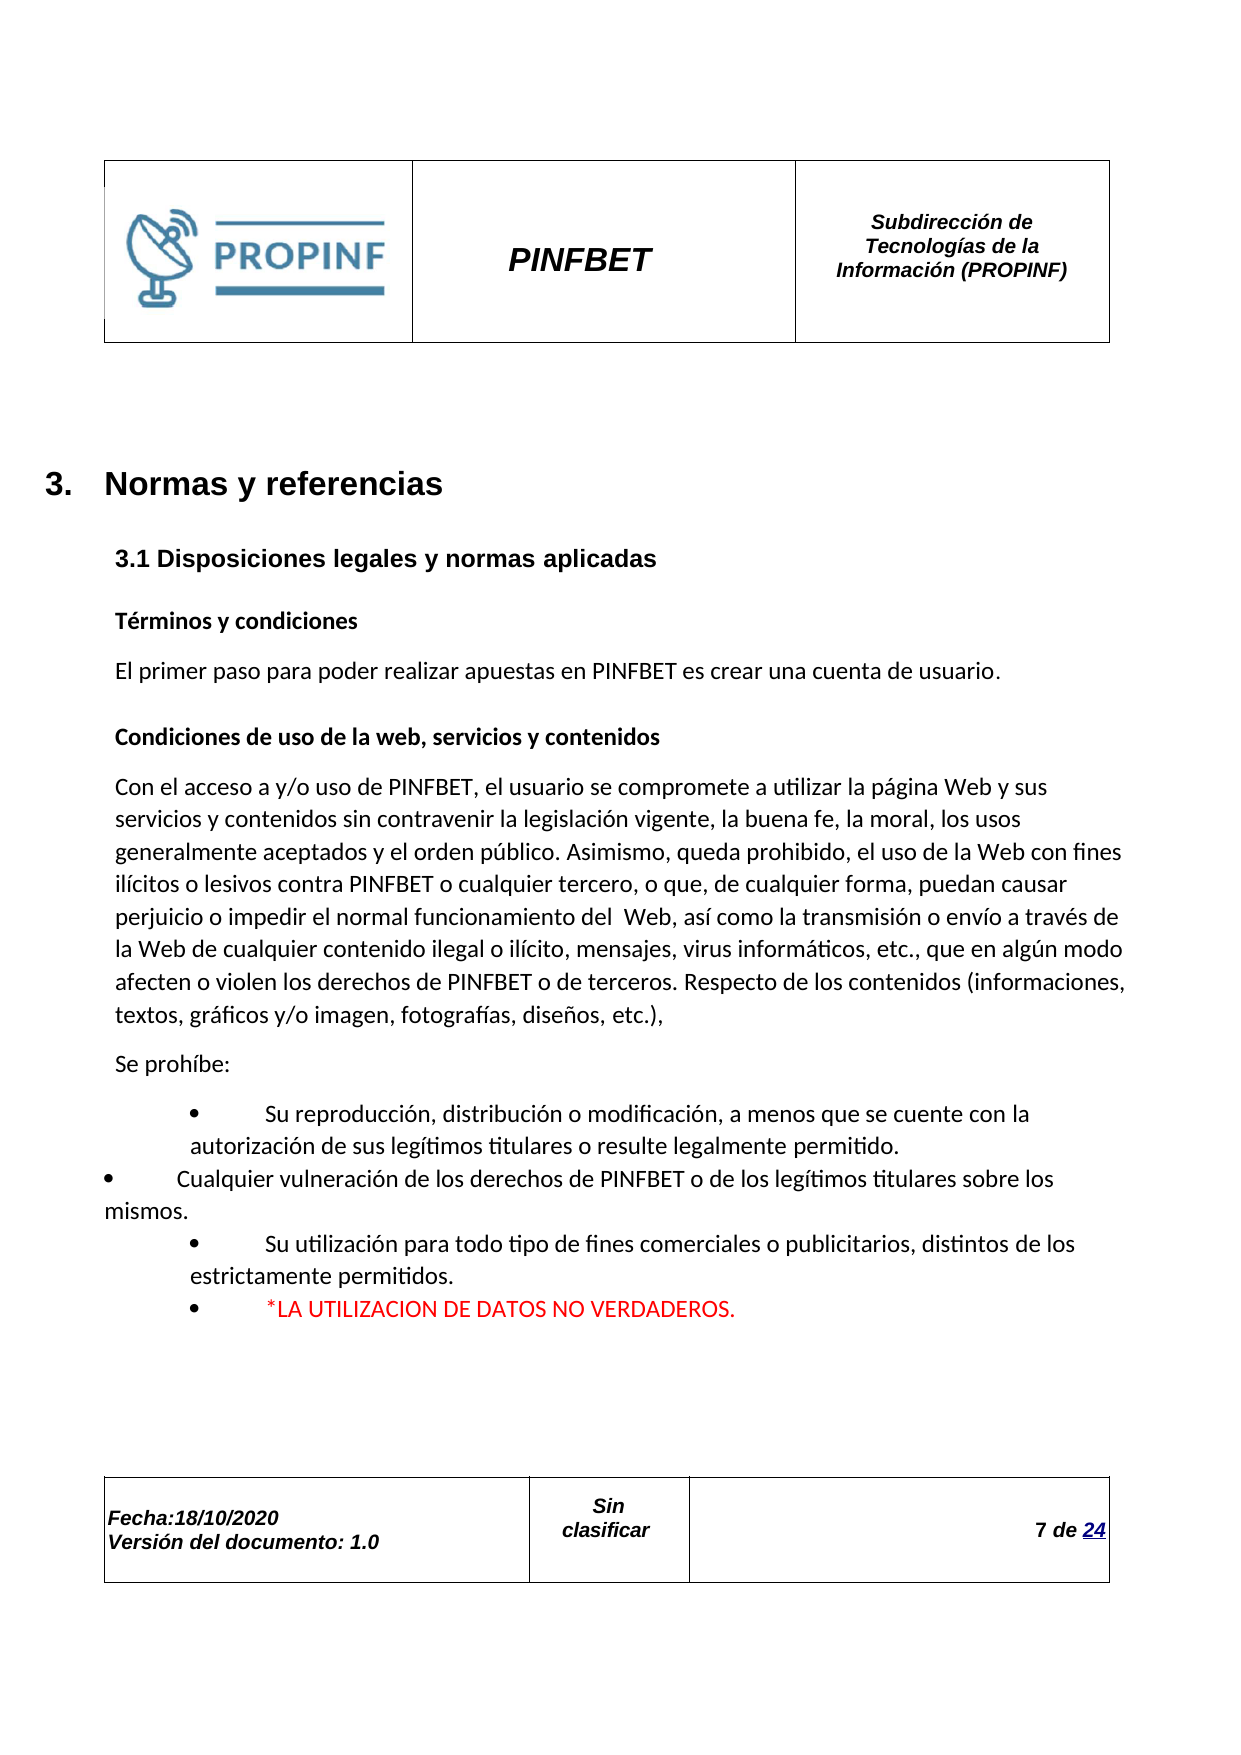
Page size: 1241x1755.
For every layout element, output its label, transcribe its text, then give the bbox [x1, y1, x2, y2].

subtitle Términos y condiciones [115, 605, 1138, 636]
text El primer paso para poder realizar apuestas en PINFBET es crear una cuenta de usuario. [115, 655, 1138, 686]
list Cualquier vulneración de los derechos de PINFBET o de los legítimos titulares sobre los mismos. [104, 1163, 1082, 1226]
text Con el acceso a y/o uso de PINFBET, el usuario se compromete a utilizar la página Web y sus servicios y contenidos sin contravenir la legislación vigente, la buena fe, la moral, los usos generalmente aceptados y el orden público. Asimismo, queda prohibido, el uso de la Web con fines ilícitos o lesivos contra PINFBET o cualquier tercero, o que, de cualquier forma, puedan causar perjuicio o impedir el normal funcionamiento del Web, así como la transmisión o envío a través de la Web de cualquier contenido ilegal o ilícito, mensajes, virus informáticos, etc., que en algún modo afecten o violen los derechos de PINFBET o de terceros. Respecto de los contenidos (informaciones, textos, gráficos y/o imagen, fotografías, diseños, etc.), [115, 771, 1127, 1029]
list Su reproducción, distribución o modificación, a menos que se cuente con la autorización de sus legítimos titulares o resulte legalmente permitido. [190, 1098, 1080, 1161]
text Se prohíbe: [115, 1048, 1138, 1078]
list Su utilización para todo tipo de fines comerciales o publicitarios, distintos de los estrictamente permitidos. [190, 1228, 1092, 1291]
subtitle Normas y referencias [45, 463, 1138, 502]
list *LA UTILIZACION DE DATOS NO VERDADEROS. [190, 1293, 1092, 1323]
picture [104, 187, 412, 319]
subtitle 3.1 Disposiciones legales y normas aplicadas [115, 543, 1138, 572]
subtitle Condiciones de uso de la web, servicios y contenidos [115, 721, 1138, 752]
